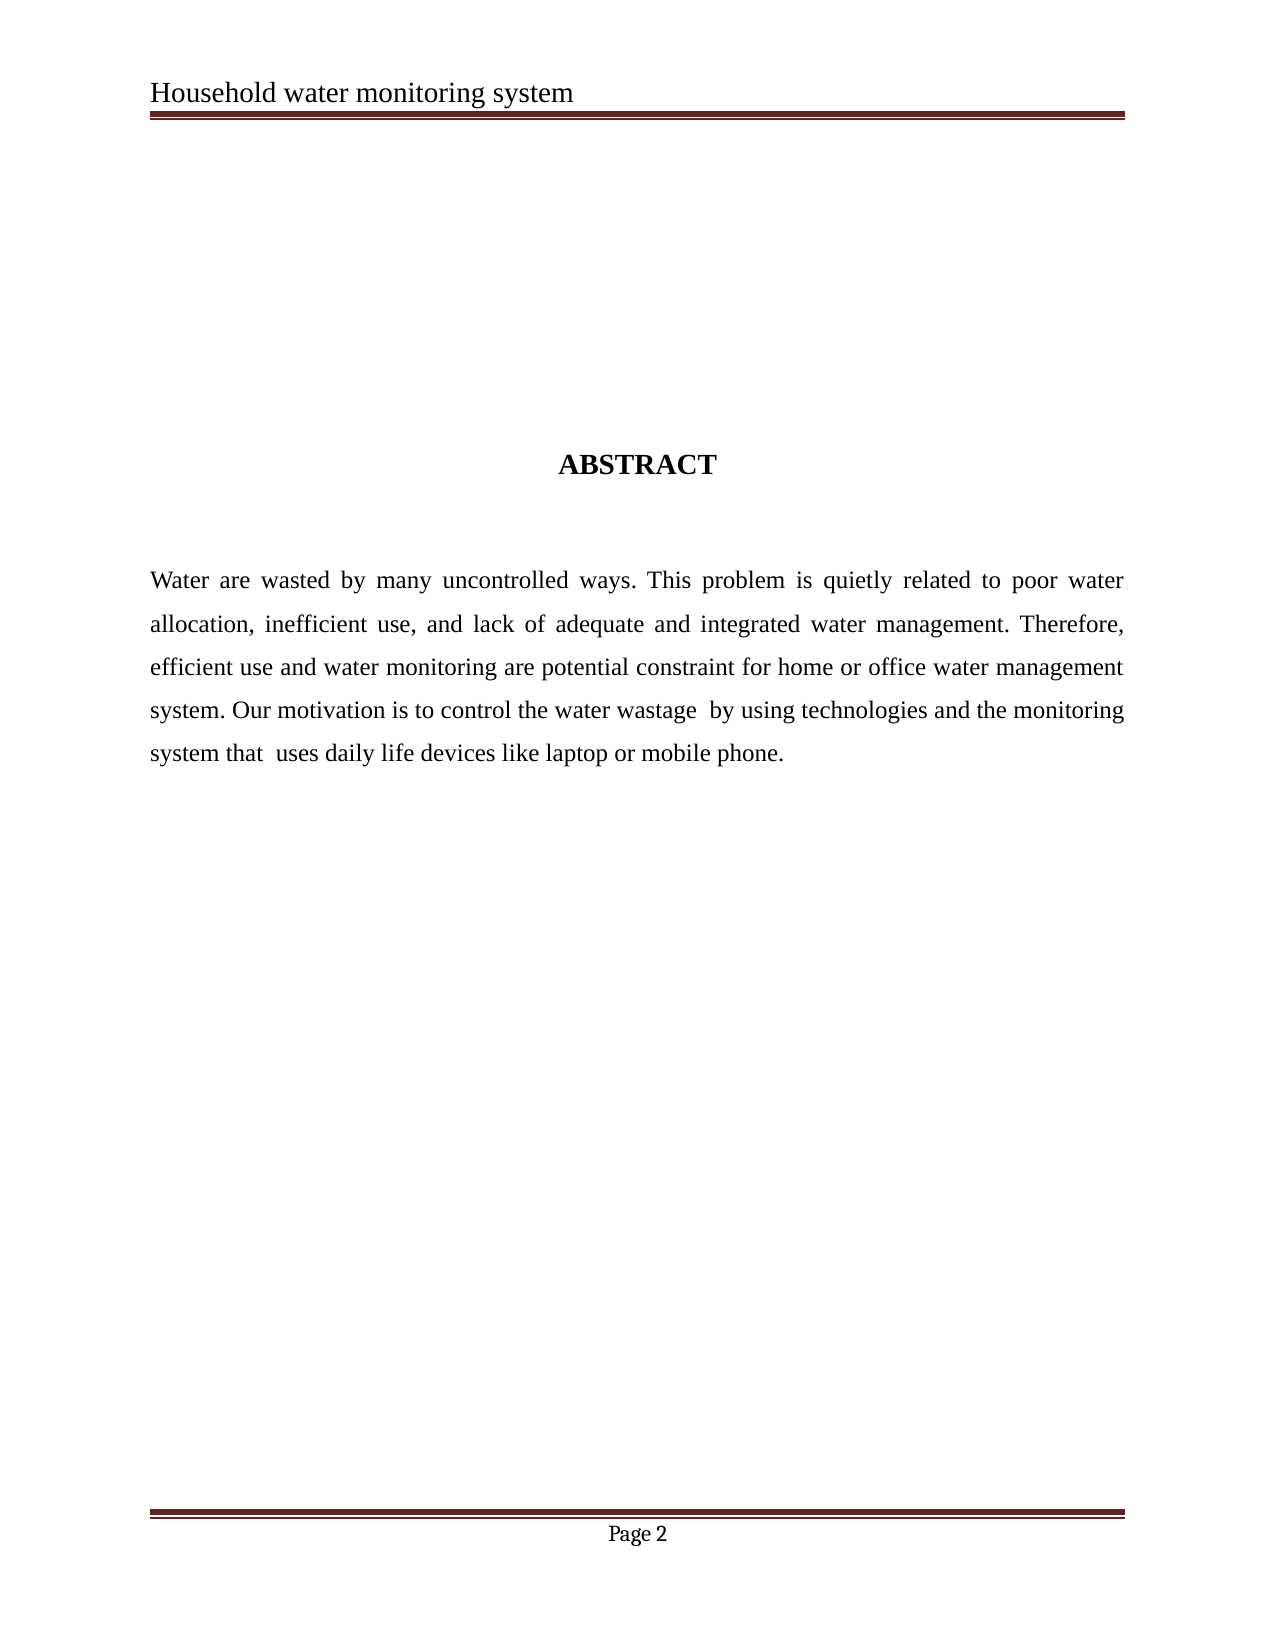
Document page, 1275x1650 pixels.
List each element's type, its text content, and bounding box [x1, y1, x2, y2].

text Water are wasted by many uncontrolled ways. This problem is quietly related to poor water allocation, inefficient use, and lack of adequate and integrated water management. Therefore, efficient use and water monitoring are potential constraint for home or office water management system. Our motivation is to control the water wastage by using technologies and the monitoring system that uses daily life devices like laptop or mobile phone. [150, 566, 1125, 767]
text ABSTRACT [150, 447, 1125, 480]
